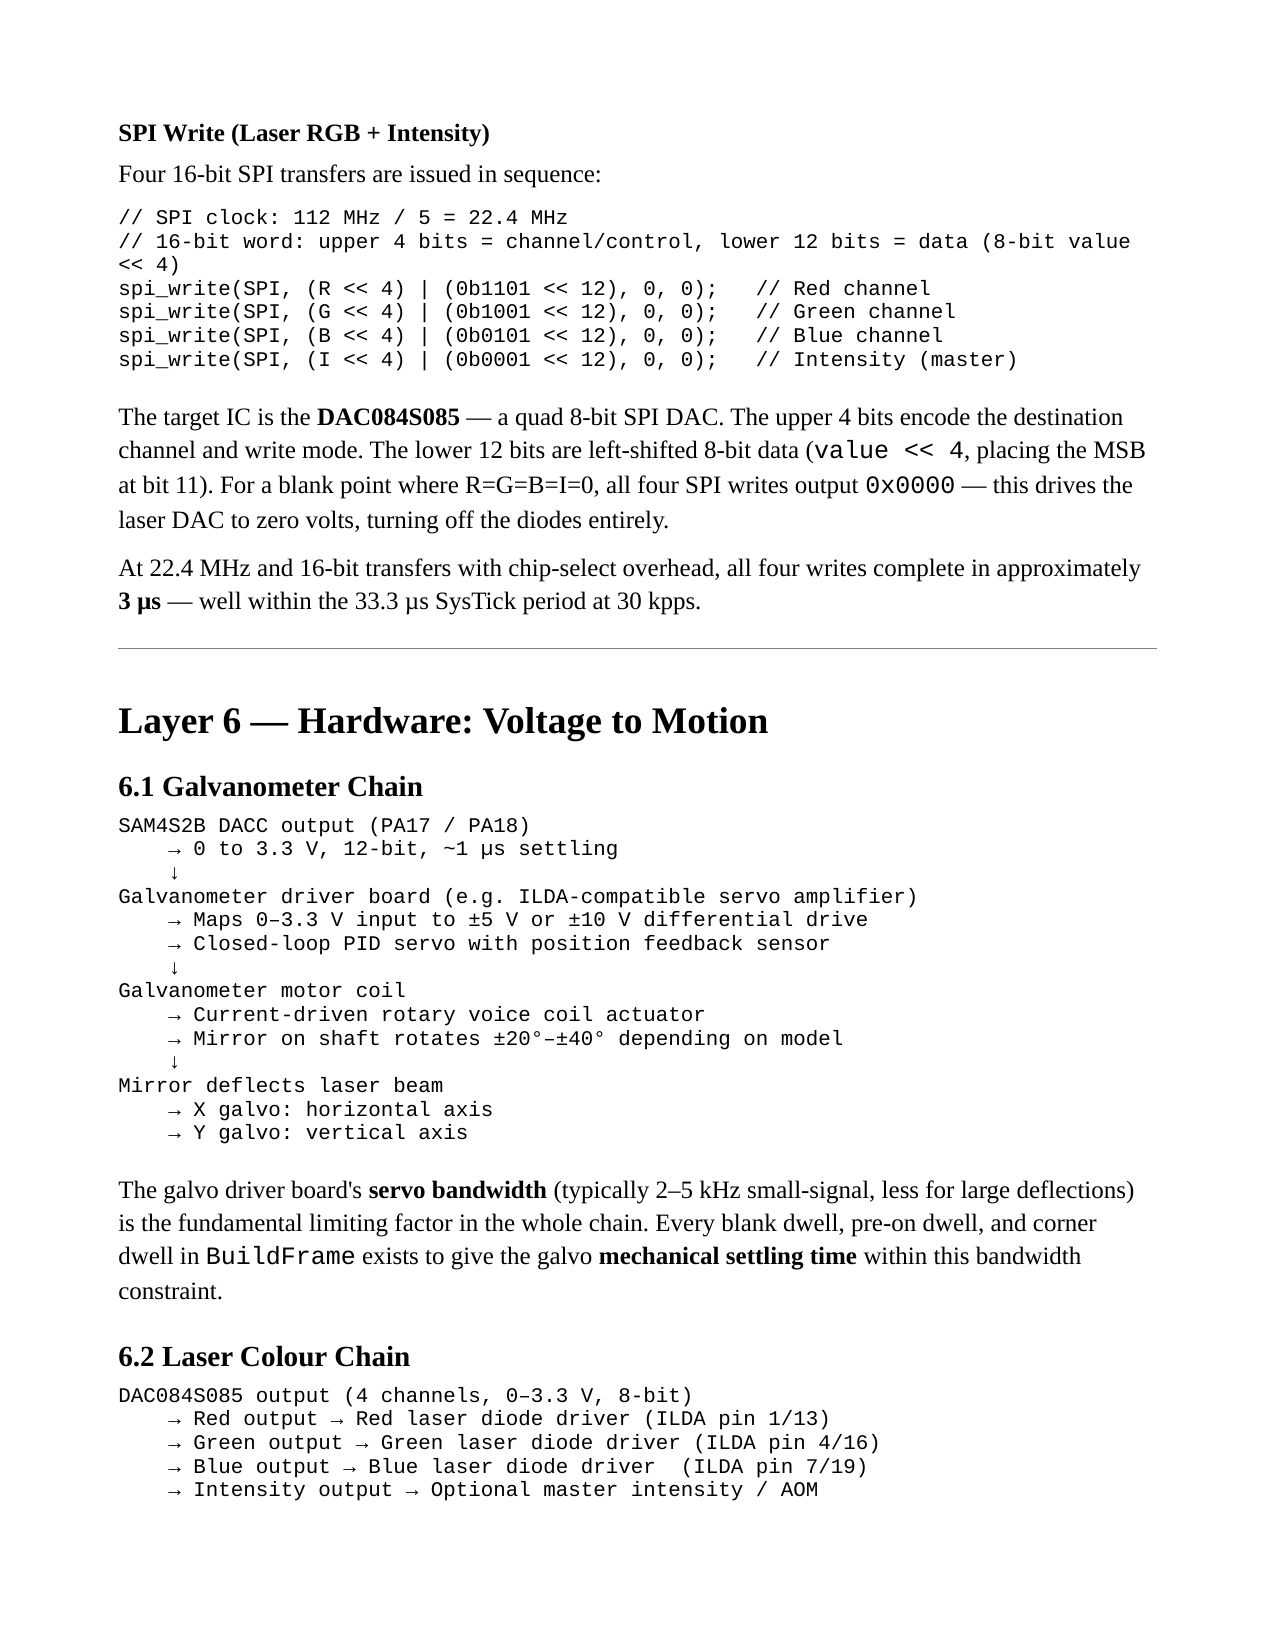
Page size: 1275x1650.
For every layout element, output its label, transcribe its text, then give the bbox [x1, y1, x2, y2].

text The galvo driver board's servo bandwidth (typically 2–5 kHz small-signal, less for large deflections) is the fundamental limiting factor in the whole chain. Every blank dwell, pre-on dwell, and corner dwell in BuildFrame exists to give the galvo mechanical settling time within this bandwidth constraint. [118, 1175, 1157, 1305]
text → Y galvo: vertical axis [118, 1122, 1157, 1146]
text → Closed-loop PID servo with position feedback sensor [118, 933, 1157, 957]
subtitle 6.2 Laser Colour Chain [118, 1339, 1157, 1372]
text ↓ [118, 957, 1157, 980]
text ↓ [118, 1051, 1157, 1075]
text → X galvo: horizontal axis [118, 1098, 1157, 1122]
subtitle 6.1 Galvanometer Chain [118, 769, 1157, 802]
text Galvanometer driver board (e.g. ILDA-compatible servo amplifier) [118, 886, 1157, 909]
text SAM4S2B DACC output (PA17 / PA18) [118, 815, 1157, 838]
text → Maps 0–3.3 V input to ±5 V or ±10 V differential drive [118, 909, 1157, 933]
subtitle SPI Write (Laser RGB + Intensity) [118, 118, 1157, 147]
text Galvanometer motor coil [118, 980, 1157, 1004]
text The target IC is the DAC084S085 — a quad 8-bit SPI DAC. The upper 4 bits encode the destination channel and write mode. The lower 12 bits are left-shifted 8-bit data (value << 4, placing the MSB at bit 11). For a blank point where R=G=B=I=0, all four SPI writes output 0x0000 — this drives the laser DAC to zero volts, turning off the diodes entirely. [118, 402, 1157, 534]
text spi_write(SPI, (B << 4) | (0b0101 << 12), 0, 0); // Blue channel [118, 325, 1157, 349]
text → Green output → Green laser diode driver (ILDA pin 4/16) [118, 1432, 1157, 1456]
text → Intensity output → Optional master intensity / AOM [118, 1479, 1157, 1503]
text // SPI clock: 112 MHz / 5 = 22.4 MHz [118, 207, 1157, 231]
text DAC084S085 output (4 channels, 0–3.3 V, 8-bit) [118, 1385, 1157, 1408]
text At 22.4 MHz and 16-bit transfers with chip-select overhead, all four writes complete in approximately 3 µs — well within the 33.3 µs SysTick period at 30 kpps. [118, 553, 1157, 614]
subtitle Layer 6 — Hardware: Voltage to Motion [118, 698, 1157, 742]
text Mirror deflects laser beam [118, 1075, 1157, 1098]
text → Current-driven rotary voice coil actuator [118, 1004, 1157, 1028]
text ↓ [118, 862, 1157, 886]
text Four 16-bit SPI transfers are issued in sequence: [118, 159, 1157, 188]
text → Red output → Red laser diode driver (ILDA pin 1/13) [118, 1408, 1157, 1432]
text → 0 to 3.3 V, 12-bit, ~1 µs settling [118, 838, 1157, 862]
text spi_write(SPI, (I << 4) | (0b0001 << 12), 0, 0); // Intensity (master) [118, 349, 1157, 372]
text → Blue output → Blue laser diode driver (ILDA pin 7/19) [118, 1456, 1157, 1479]
text spi_write(SPI, (R << 4) | (0b1101 << 12), 0, 0); // Red channel [118, 278, 1157, 302]
text spi_write(SPI, (G << 4) | (0b1001 << 12), 0, 0); // Green channel [118, 302, 1157, 325]
text // 16-bit word: upper 4 bits = channel/control, lower 12 bits = data (8-bit value << 4) [118, 231, 1157, 278]
text → Mirror on shaft rotates ±20°–±40° depending on model [118, 1028, 1157, 1051]
